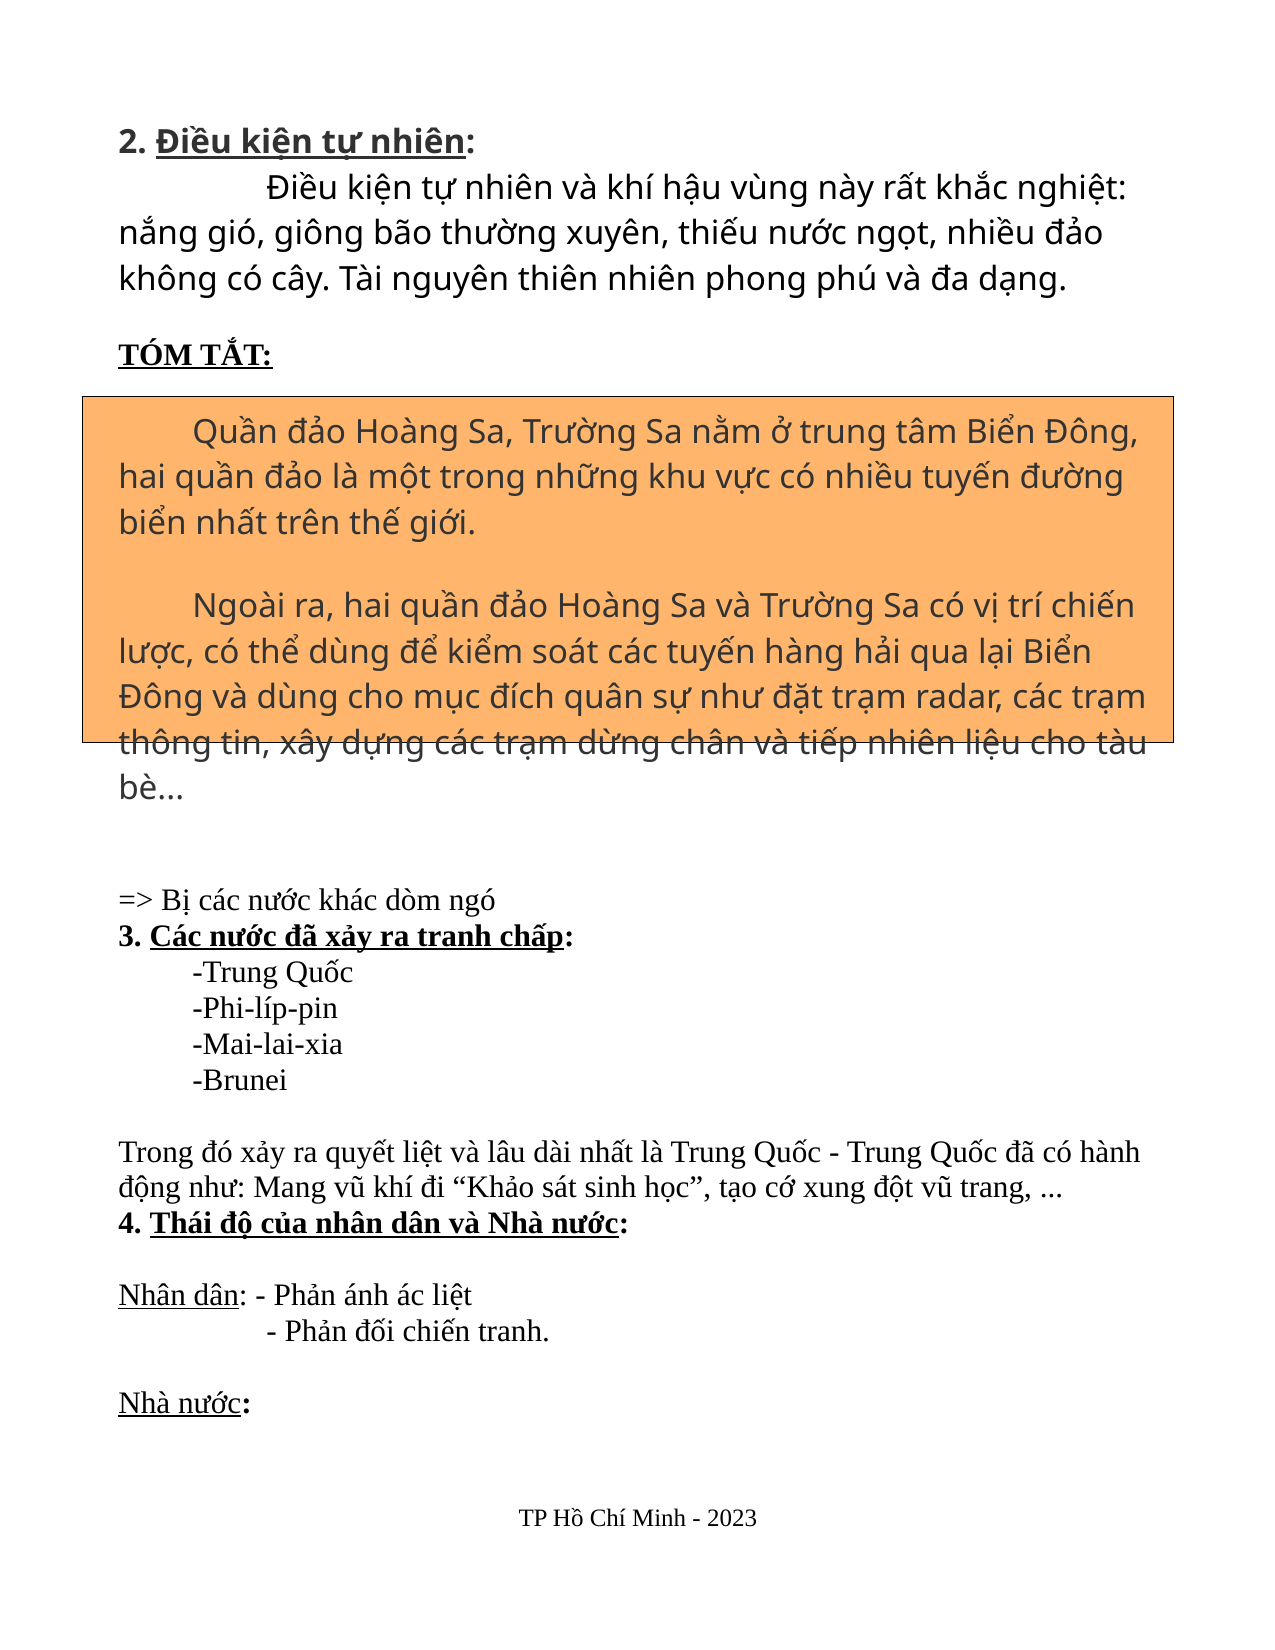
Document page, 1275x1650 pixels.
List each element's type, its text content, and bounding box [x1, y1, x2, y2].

text TÓM TẮT: [118, 336, 1157, 372]
text Ngoài ra, hai quần đảo Hoàng Sa và Trường Sa có vị trí chiến lược, có thể dùng để kiểm soát các tuyến hàng hải qua lại Biển Đông và dùng cho mục đích quân sự như đặt trạm radar, các trạm thông tin, xây dựng các trạm dừng chân và tiếp nhiên liệu cho tàu bè... [118, 743, 1157, 809]
text 3. Các nước đã xảy ra tranh chấp: [118, 917, 1157, 953]
text - Phản đối chiến tranh. [118, 1312, 1157, 1348]
text 2. Điều kiện tự nhiên: [118, 118, 1157, 163]
text Điều kiện tự nhiên và khí hậu vùng này rất khắc nghiệt: nắng gió, giông bão thường xuyên, thiếu nước ngọt, nhiều đảo không có cây. Tài nguyên thiên nhiên phong phú và đa dạng. [118, 163, 1157, 300]
text 4. Thái độ của nhân dân và Nhà nước: [118, 1205, 1157, 1241]
text -Brunei [118, 1061, 1157, 1097]
text -Trung Quốc [118, 953, 1157, 989]
text -Phi-líp-pin [118, 989, 1157, 1025]
text => Bị các nước khác dòm ngó [118, 881, 1157, 917]
text Nhân dân: - Phản ánh ác liệt [118, 1277, 1157, 1312]
text Nhà nước: [118, 1384, 1157, 1420]
text Trong đó xảy ra quyết liệt và lâu dài nhất là Trung Quốc - Trung Quốc đã có hành động như: Mang vũ khí đi “Khảo sát sinh học”, tạo cớ xung đột vũ trang, ... [118, 1133, 1157, 1205]
text -Mai-lai-xia [118, 1025, 1157, 1061]
